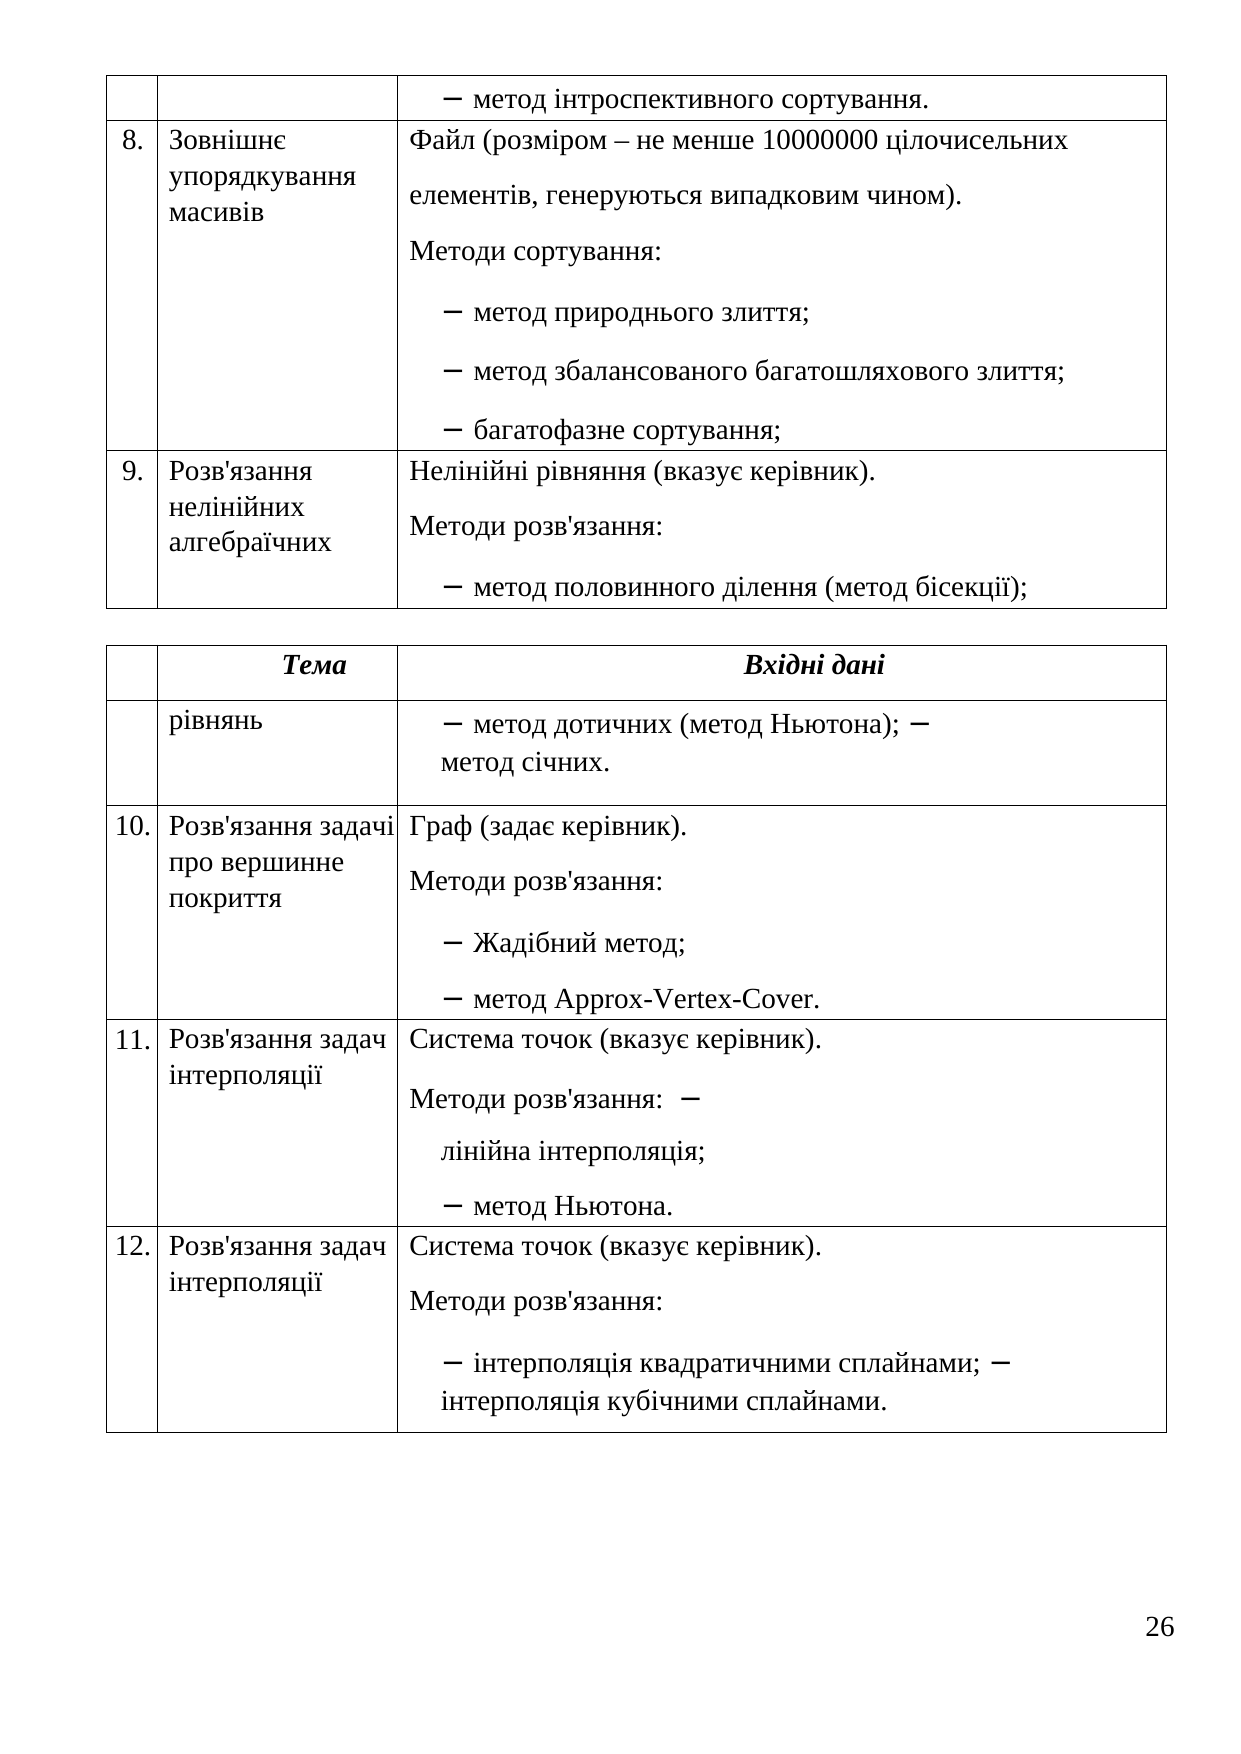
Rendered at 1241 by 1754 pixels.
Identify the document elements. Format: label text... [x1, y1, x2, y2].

table_cell Система точок (вказує керівник). Методи розв'язання: − лінійна інтерполяція; − метод Ньютона. [398, 1020, 1166, 1226]
table_cell [158, 76, 397, 119]
table_cell 10. [107, 806, 157, 1019]
table_cell − метод інтроспективного сортування. [398, 76, 1166, 119]
table_cell Розв'язання задач інтерполяції [158, 1227, 397, 1432]
table_cell Файл (розміром – не менше 10000000 цілочисельних елементів, генеруються випадковим чином). Методи сортування: − метод природнього злиття; − метод збалансованого багатошляхового злиття; − багатофазне сортування; [398, 121, 1166, 450]
table_cell Нелінійні рівняння (вказує керівник). Методи розв'язання: − метод половинного ділення (метод бісекції); [398, 451, 1166, 608]
table_cell [107, 701, 157, 805]
table_cell 9. [107, 451, 157, 608]
table_cell рівнянь [158, 701, 397, 805]
table_cell Граф (задає керівник). Методи розв'язання: − Жадібний метод; − метод Approx-Vertex-Cover. [398, 806, 1166, 1019]
table_header Тема [158, 646, 397, 699]
table_cell Зовнішнє упорядкування масивів [158, 121, 397, 450]
table_cell [107, 76, 157, 119]
table_cell 11. [107, 1020, 157, 1226]
table_cell − метод дотичних (метод Ньютона); − метод січних. [398, 701, 1166, 805]
table_cell 8. [107, 121, 157, 450]
table_cell Розв'язання задач інтерполяції [158, 1020, 397, 1226]
table_cell 12. [107, 1227, 157, 1432]
table_header Вхідні дані [398, 646, 1166, 699]
table_cell Система точок (вказує керівник). Методи розв'язання: − інтерполяція квадратичними сплайнами; − інтерполяція кубічними сплайнами. [398, 1227, 1166, 1432]
table_cell Розв'язання задачі про вершинне покриття [158, 806, 397, 1019]
table_cell Розв'язання нелінійних алгебраїчних [158, 451, 397, 608]
table_header [107, 646, 157, 699]
